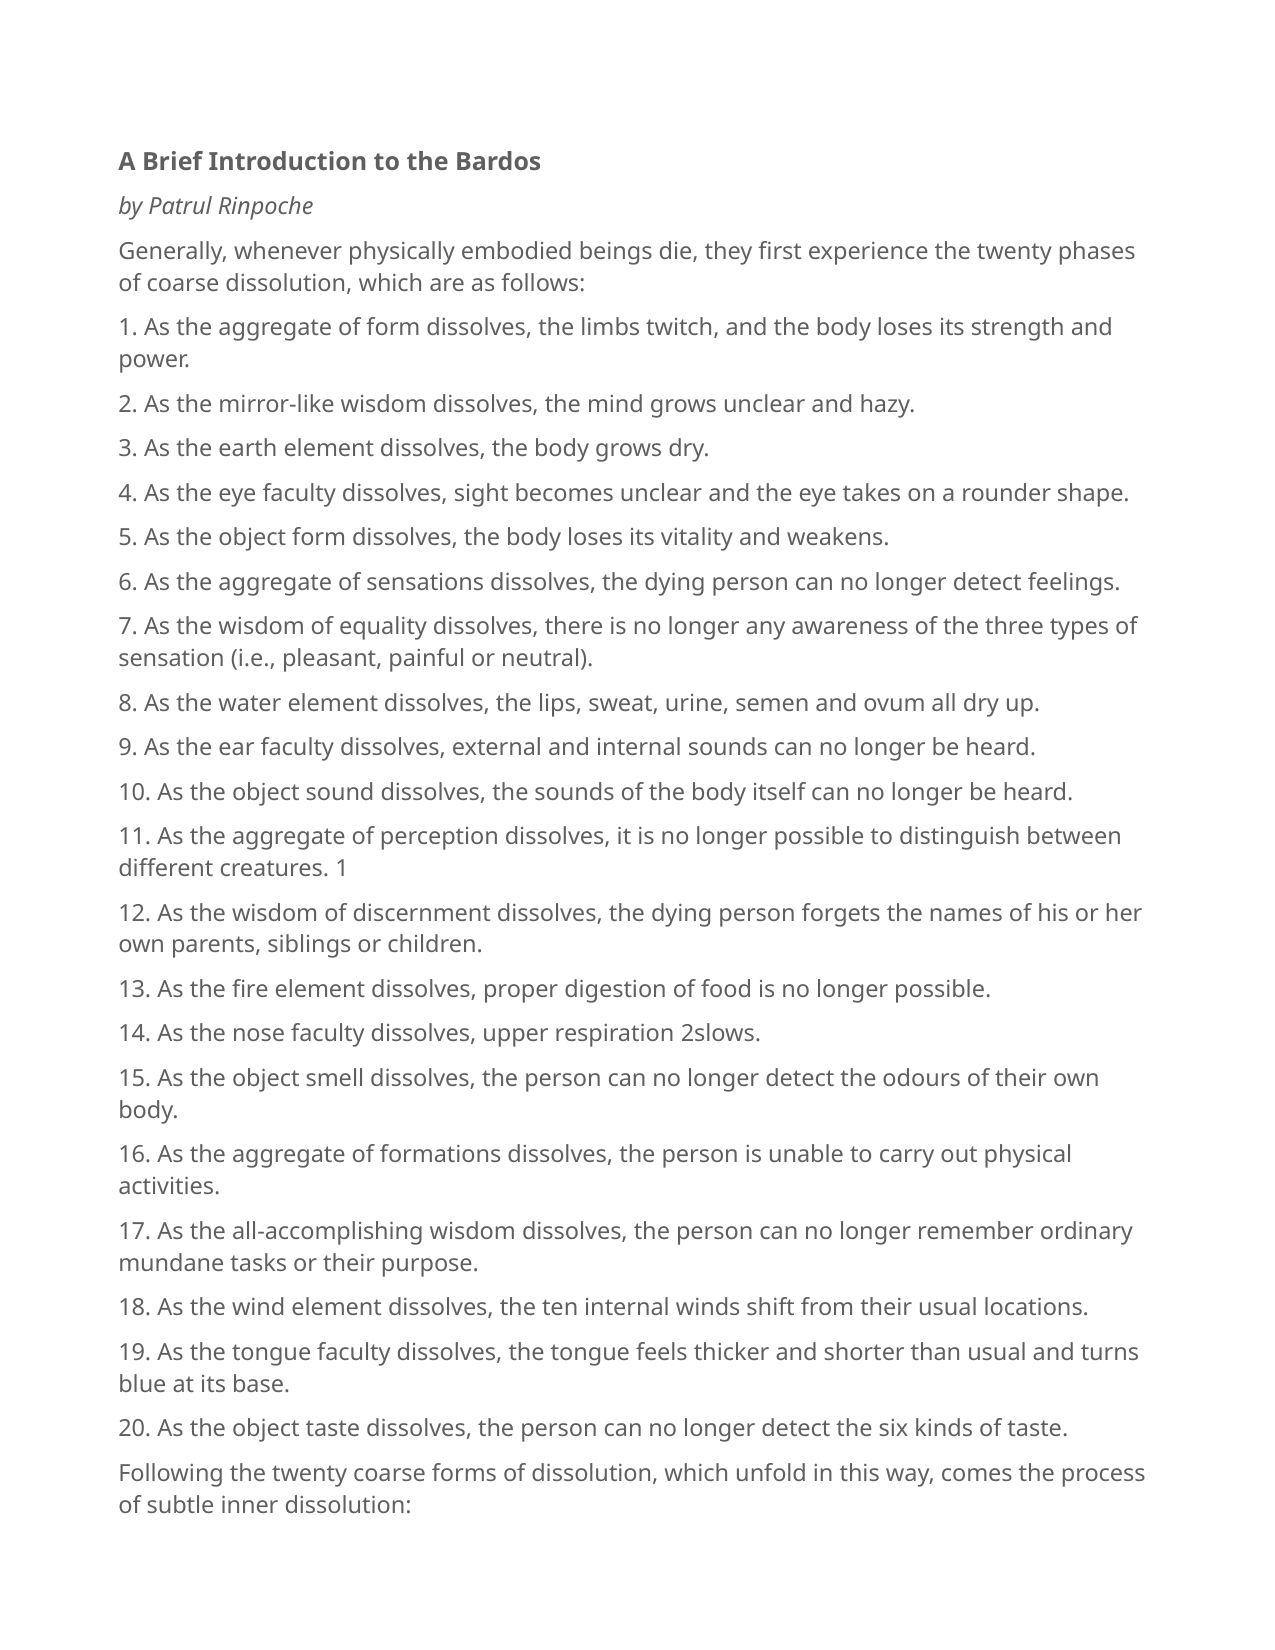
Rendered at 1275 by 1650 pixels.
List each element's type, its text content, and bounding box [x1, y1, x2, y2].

text Generally, whenever physically embodied beings die, they first experience the twenty phases of coarse dissolution, which are as follows: [118, 234, 1157, 298]
text 17. As the all-accomplishing wisdom dissolves, the person can no longer remember ordinary mundane tasks or their purpose. [118, 1214, 1157, 1278]
text 1. As the aggregate of form dissolves, the limbs twitch, and the body loses its strength and power. [118, 311, 1157, 374]
text 7. As the wisdom of equality dissolves, there is no longer any awareness of the three types of sensation (i.e., pleasant, painful or neutral). [118, 609, 1157, 673]
subtitle A Brief Introduction to the Bardos [118, 143, 1157, 177]
text 10. As the object sound dissolves, the sounds of the body itself can no longer be heard. [118, 775, 1157, 807]
text 18. As the wind element dissolves, the ten internal winds shift from their usual locations. [118, 1291, 1157, 1323]
text 20. As the object taste dissolves, the person can no longer detect the six kinds of taste. [118, 1412, 1157, 1443]
text 16. As the aggregate of formations dissolves, the person is unable to carry out physical activities. [118, 1138, 1157, 1202]
text 19. As the tongue faculty dissolves, the tongue feels thicker and shorter than usual and turns blue at its base. [118, 1335, 1157, 1399]
text 14. As the nose faculty dissolves, upper respiration 2slows. [118, 1017, 1157, 1049]
text Following the twenty coarse forms of dissolution, which unfold in this way, comes the process of subtle inner dissolution: [118, 1456, 1157, 1520]
text 13. As the fire element dissolves, proper digestion of food is no longer possible. [118, 972, 1157, 1004]
text 5. As the object form dissolves, the body loses its vitality and weakens. [118, 521, 1157, 552]
text 4. As the eye faculty dissolves, sight becomes unclear and the eye takes on a rounder shape. [118, 476, 1157, 508]
text 11. As the aggregate of perception dissolves, it is no longer possible to distinguish between different creatures. 1 [118, 819, 1157, 883]
text 12. As the wisdom of discernment dissolves, the dying person forgets the names of his or her own parents, siblings or children. [118, 896, 1157, 960]
text 2. As the mirror-like wisdom dissolves, the mind grows unclear and hazy. [118, 387, 1157, 419]
text 9. As the ear faculty dissolves, external and internal sounds can no longer be heard. [118, 730, 1157, 762]
text by Patrul Rinpoche [118, 190, 1157, 222]
text 3. As the earth element dissolves, the body grows dry. [118, 432, 1157, 463]
text 15. As the object smell dissolves, the person can no longer detect the odours of their own body. [118, 1061, 1157, 1125]
text 8. As the water element dissolves, the lips, sweat, urine, semen and ovum all dry up. [118, 686, 1157, 718]
text 6. As the aggregate of sensations dissolves, the dying person can no longer detect feelings. [118, 565, 1157, 597]
